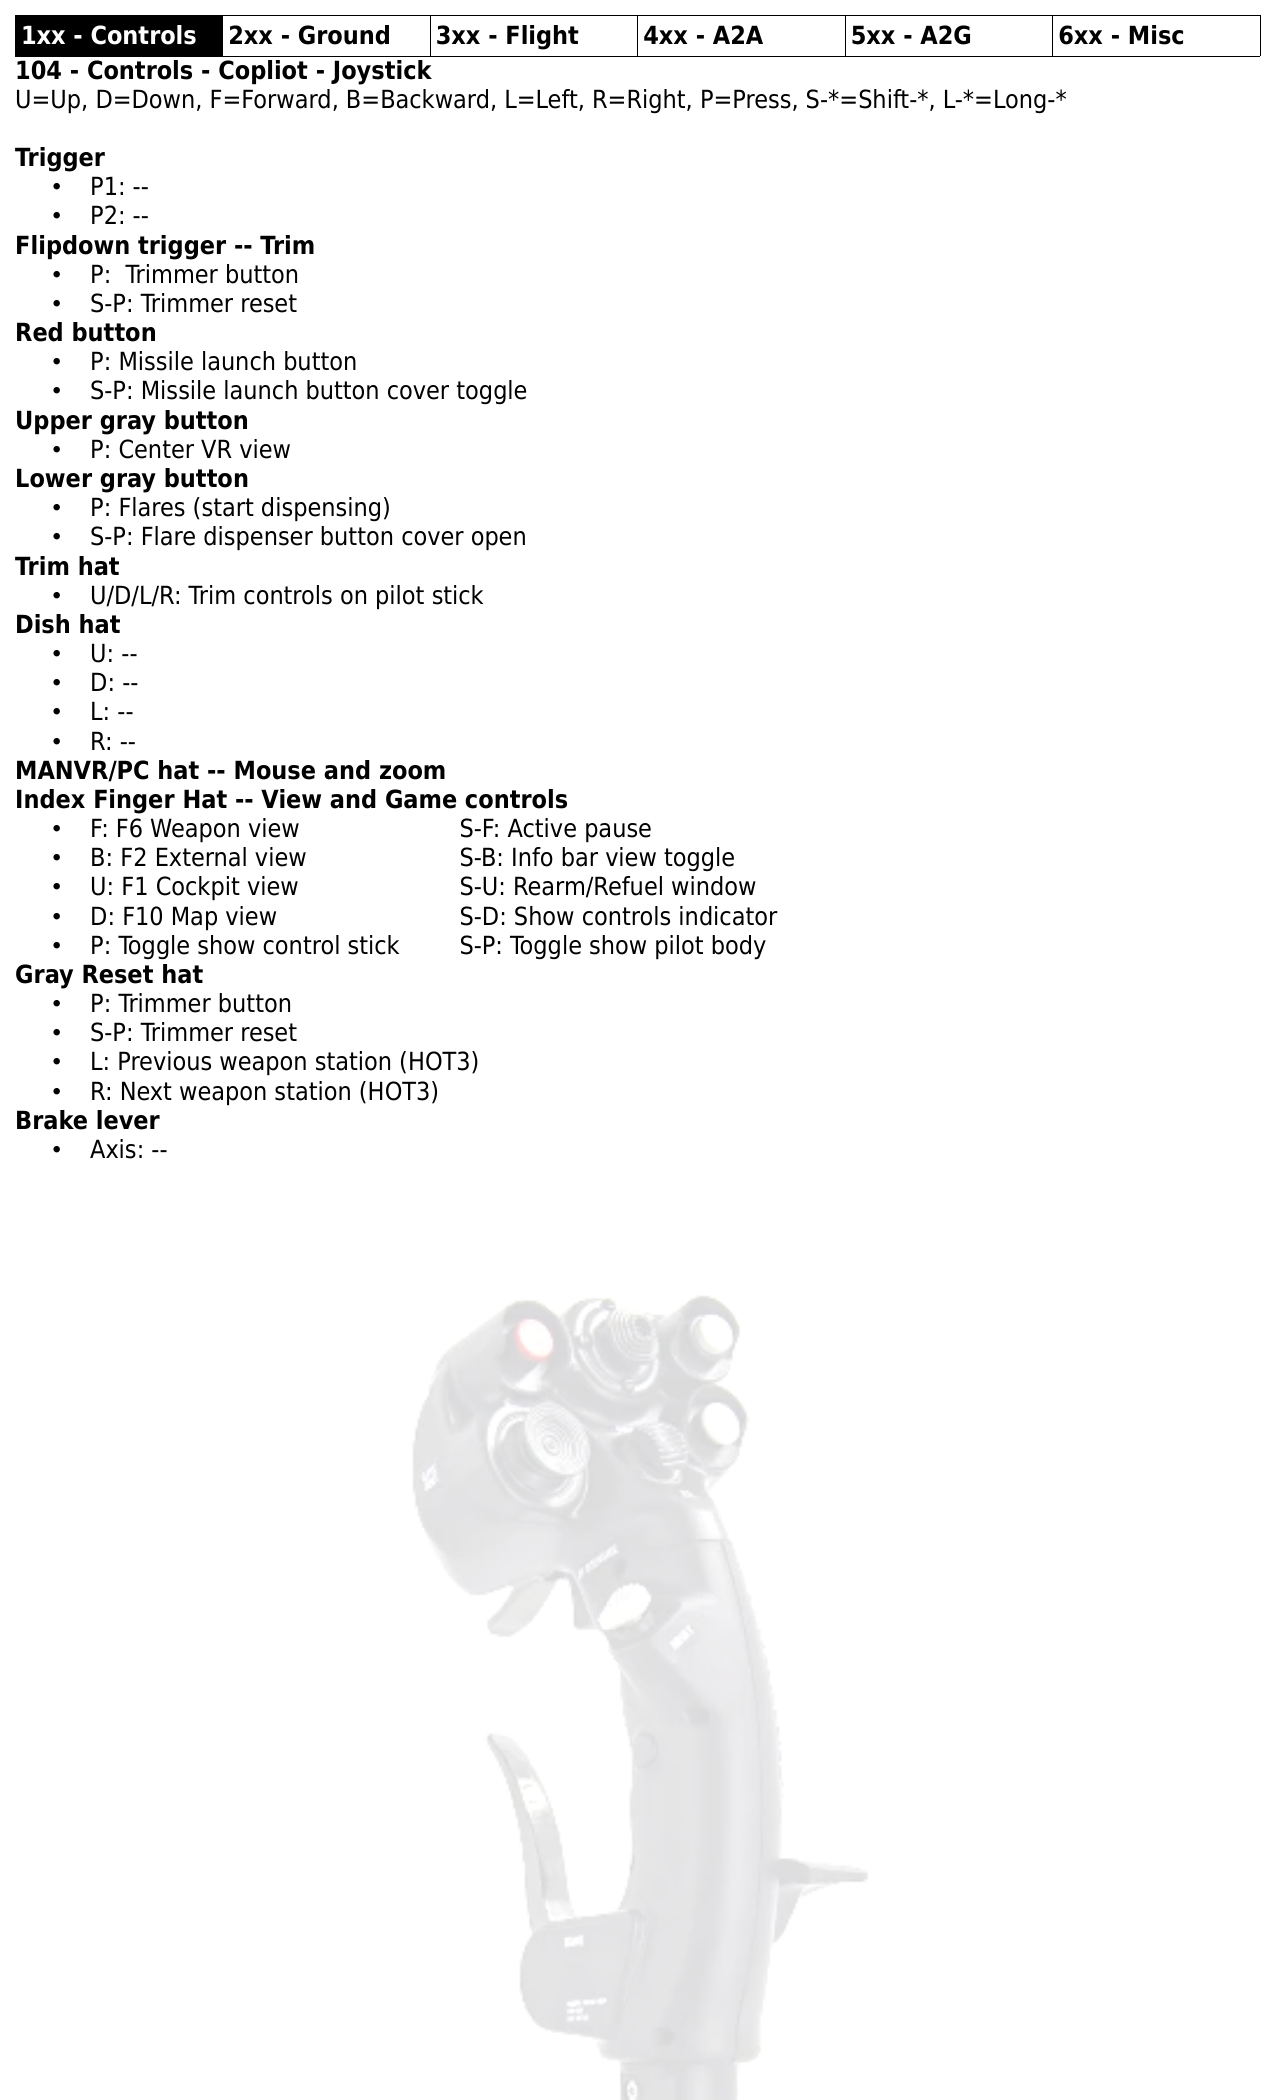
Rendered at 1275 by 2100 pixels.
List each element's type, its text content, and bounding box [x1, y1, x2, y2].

list D: F10 Map view S-D: Show controls indicator [52, 902, 1260, 931]
list P1: -- [52, 172, 1260, 202]
text Index Finger Hat -- View and Game controls [15, 785, 1260, 814]
list B: F2 External view S-B: Info bar view toggle [52, 843, 1260, 872]
text MANVR/PC hat -- Mouse and zoom [15, 756, 1260, 785]
text Gray Reset hat [15, 960, 1260, 989]
list S-P: Trimmer reset [52, 289, 1260, 318]
table_header 6xx - Misc [1053, 16, 1260, 56]
list P: Toggle show control stick S-P: Toggle show pilot body [52, 931, 1260, 960]
table_header 4xx - A2A [638, 16, 845, 56]
text 104 - Controls - Copliot - Joystick [15, 57, 1260, 85]
list R: -- [52, 727, 1260, 756]
list U/D/L/R: Trim controls on pilot stick [52, 581, 1260, 610]
text Trim hat [15, 552, 1260, 581]
text Brake lever [15, 1106, 1260, 1135]
list Axis: -- [52, 1135, 1260, 1164]
list P: Center VR view [52, 435, 1260, 464]
list R: Next weapon station (HOT3) [52, 1077, 1260, 1106]
text U=Up, D=Down, F=Forward, B=Backward, L=Left, R=Right, P=Press, S-*=Shift-*, L-*=Long-* [15, 85, 1260, 114]
list F: F6 Weapon view S-F: Active pause [52, 814, 1260, 843]
list P: Trimmer button [52, 989, 1260, 1018]
text Trigger [15, 143, 1260, 172]
list L: Previous weapon station (HOT3) [52, 1047, 1260, 1077]
list P: Missile launch button [52, 347, 1260, 377]
table_header 5xx - A2G [846, 16, 1052, 56]
list U: F1 Cockpit view S-U: Rearm/Refuel window [52, 872, 1260, 902]
list P: Flares (start dispensing) [52, 493, 1260, 522]
table_header 3xx - Flight [431, 16, 637, 56]
list S-P: Flare dispenser button cover open [52, 522, 1260, 552]
text Dish hat [15, 610, 1260, 639]
list U: -- [52, 639, 1260, 668]
list S-P: Trimmer reset [52, 1018, 1260, 1047]
list L: -- [52, 697, 1260, 727]
text Lower gray button [15, 464, 1260, 493]
table_header 1xx - Controls [16, 16, 222, 56]
list S-P: Missile launch button cover toggle [52, 377, 1260, 406]
list D: -- [52, 668, 1260, 697]
table_header 2xx - Ground [223, 16, 430, 56]
list P: Trimmer button [52, 260, 1260, 289]
text Red button [15, 318, 1260, 347]
text Flipdown trigger -- Trim [15, 231, 1260, 260]
list P2: -- [52, 202, 1260, 231]
text Upper gray button [15, 406, 1260, 435]
